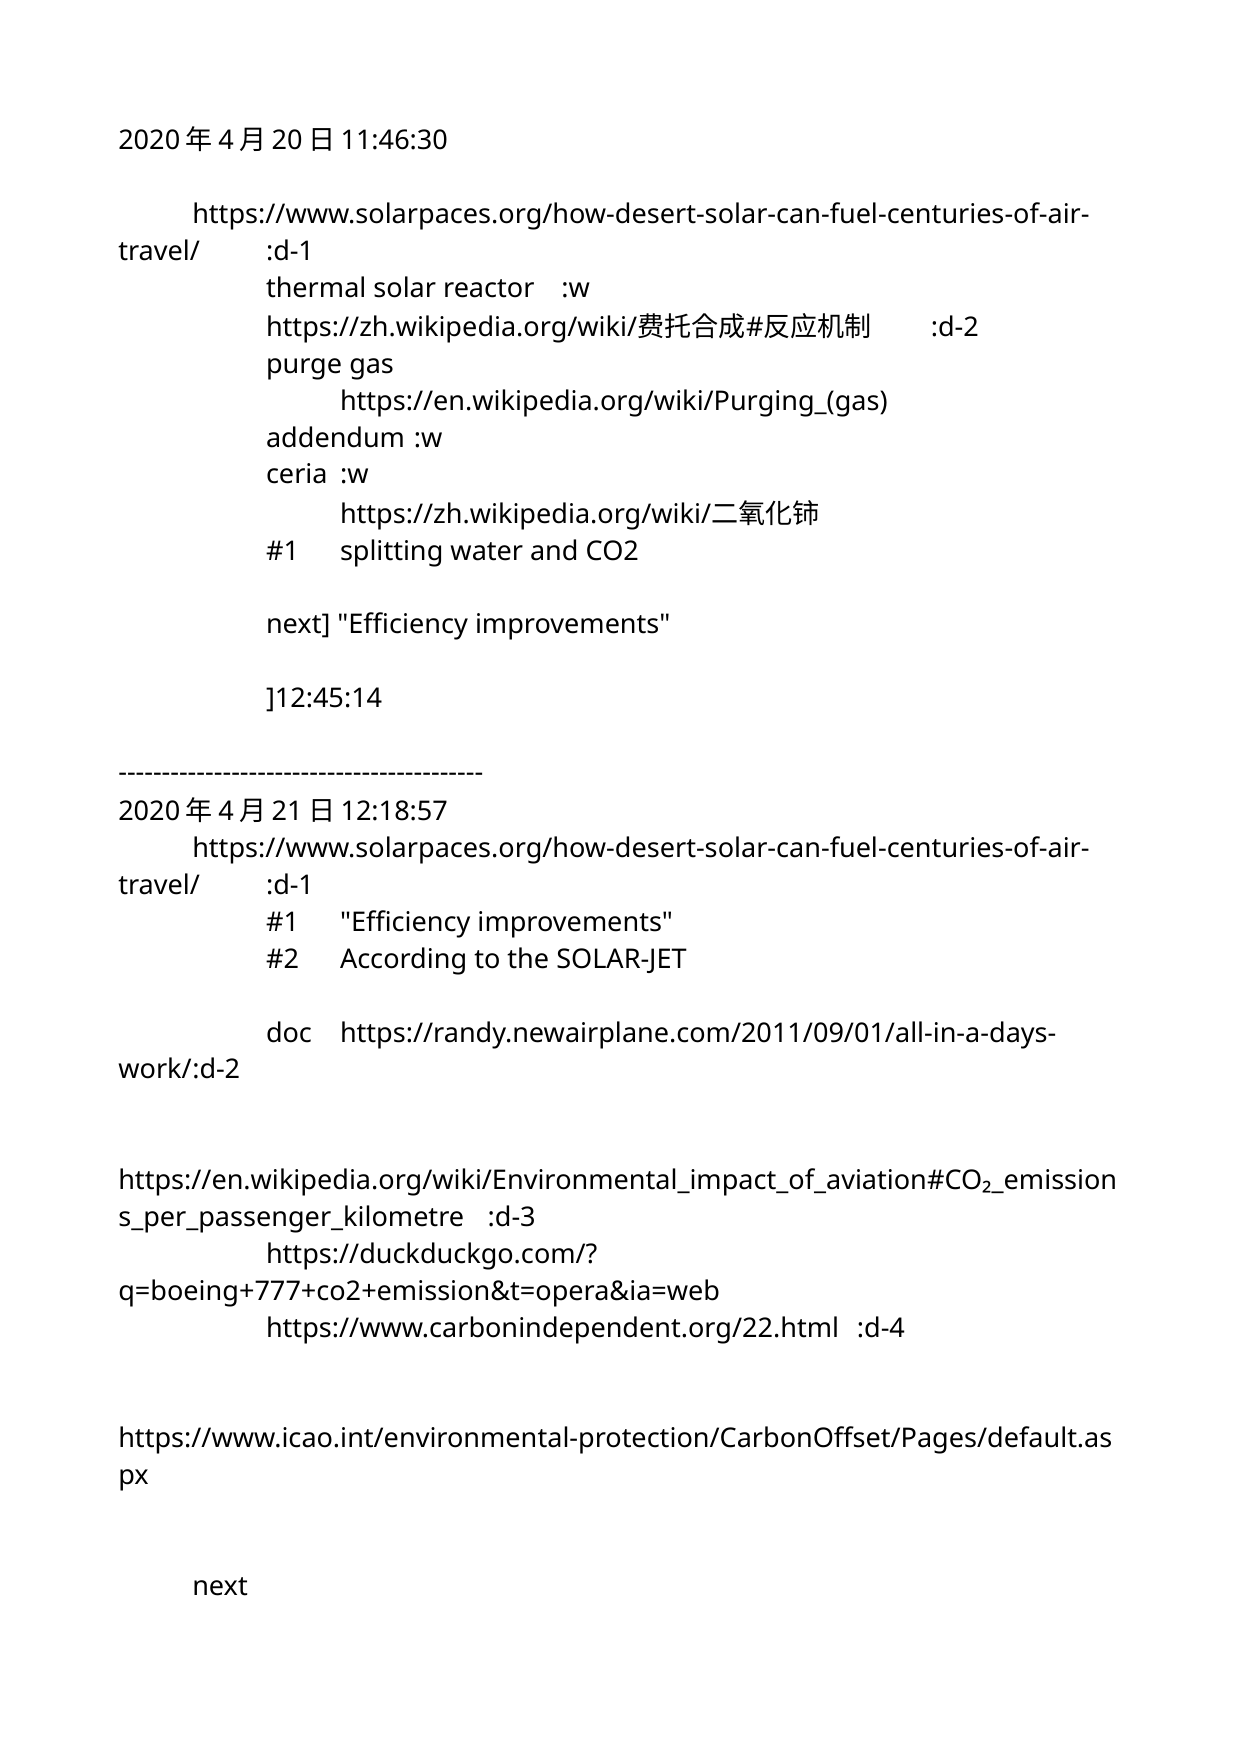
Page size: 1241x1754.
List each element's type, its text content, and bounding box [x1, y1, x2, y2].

text 2020年4月21日12:18:57 [118, 789, 1122, 829]
text addendum :w [118, 418, 1122, 455]
text next] "Efficiency improvements" [118, 605, 1122, 642]
text thermal solar reactor :w [118, 268, 1122, 305]
text ceria :w [118, 455, 1122, 492]
text #1 "Efficiency improvements" [118, 902, 1122, 939]
text https://www.carbonindependent.org/22.html :d-4 [118, 1308, 1122, 1345]
text ------------------------------------------ [118, 752, 1122, 789]
text next [118, 1566, 1122, 1603]
text https://en.wikipedia.org/wiki/Purging_(gas) [118, 381, 1122, 418]
text https://zh.wikipedia.org/wiki/二氧化铈 [118, 492, 1122, 531]
text 2020年4月20日11:46:30 [118, 118, 1122, 157]
text https://zh.wikipedia.org/wiki/费托合成#反应机制 :d-2 [118, 305, 1122, 344]
text ]12:45:14 [118, 679, 1122, 716]
text https://en.wikipedia.org/wiki/Environmental_impact_of_aviation#CO₂_emissions_per_passenger_kilometre :d-3 [118, 1087, 1122, 1234]
text https://duckduckgo.com/?q=boeing+777+co2+emission&t=opera&ia=web [118, 1234, 1122, 1308]
text https://www.solarpaces.org/how-desert-solar-can-fuel-centuries-of-air-travel/ :d-1 [118, 829, 1122, 902]
text https://www.icao.int/environmental-protection/CarbonOffset/Pages/default.aspx [118, 1345, 1122, 1492]
text #1 splitting water and CO2 [118, 531, 1122, 568]
text doc https://randy.newairplane.com/2011/09/01/all-in-a-days-work/ :d-2 [118, 1013, 1122, 1087]
text https://www.solarpaces.org/how-desert-solar-can-fuel-centuries-of-air-travel/ :d-1 [118, 194, 1122, 268]
text #2 According to the SOLAR-JET [118, 939, 1122, 976]
text purge gas [118, 344, 1122, 381]
